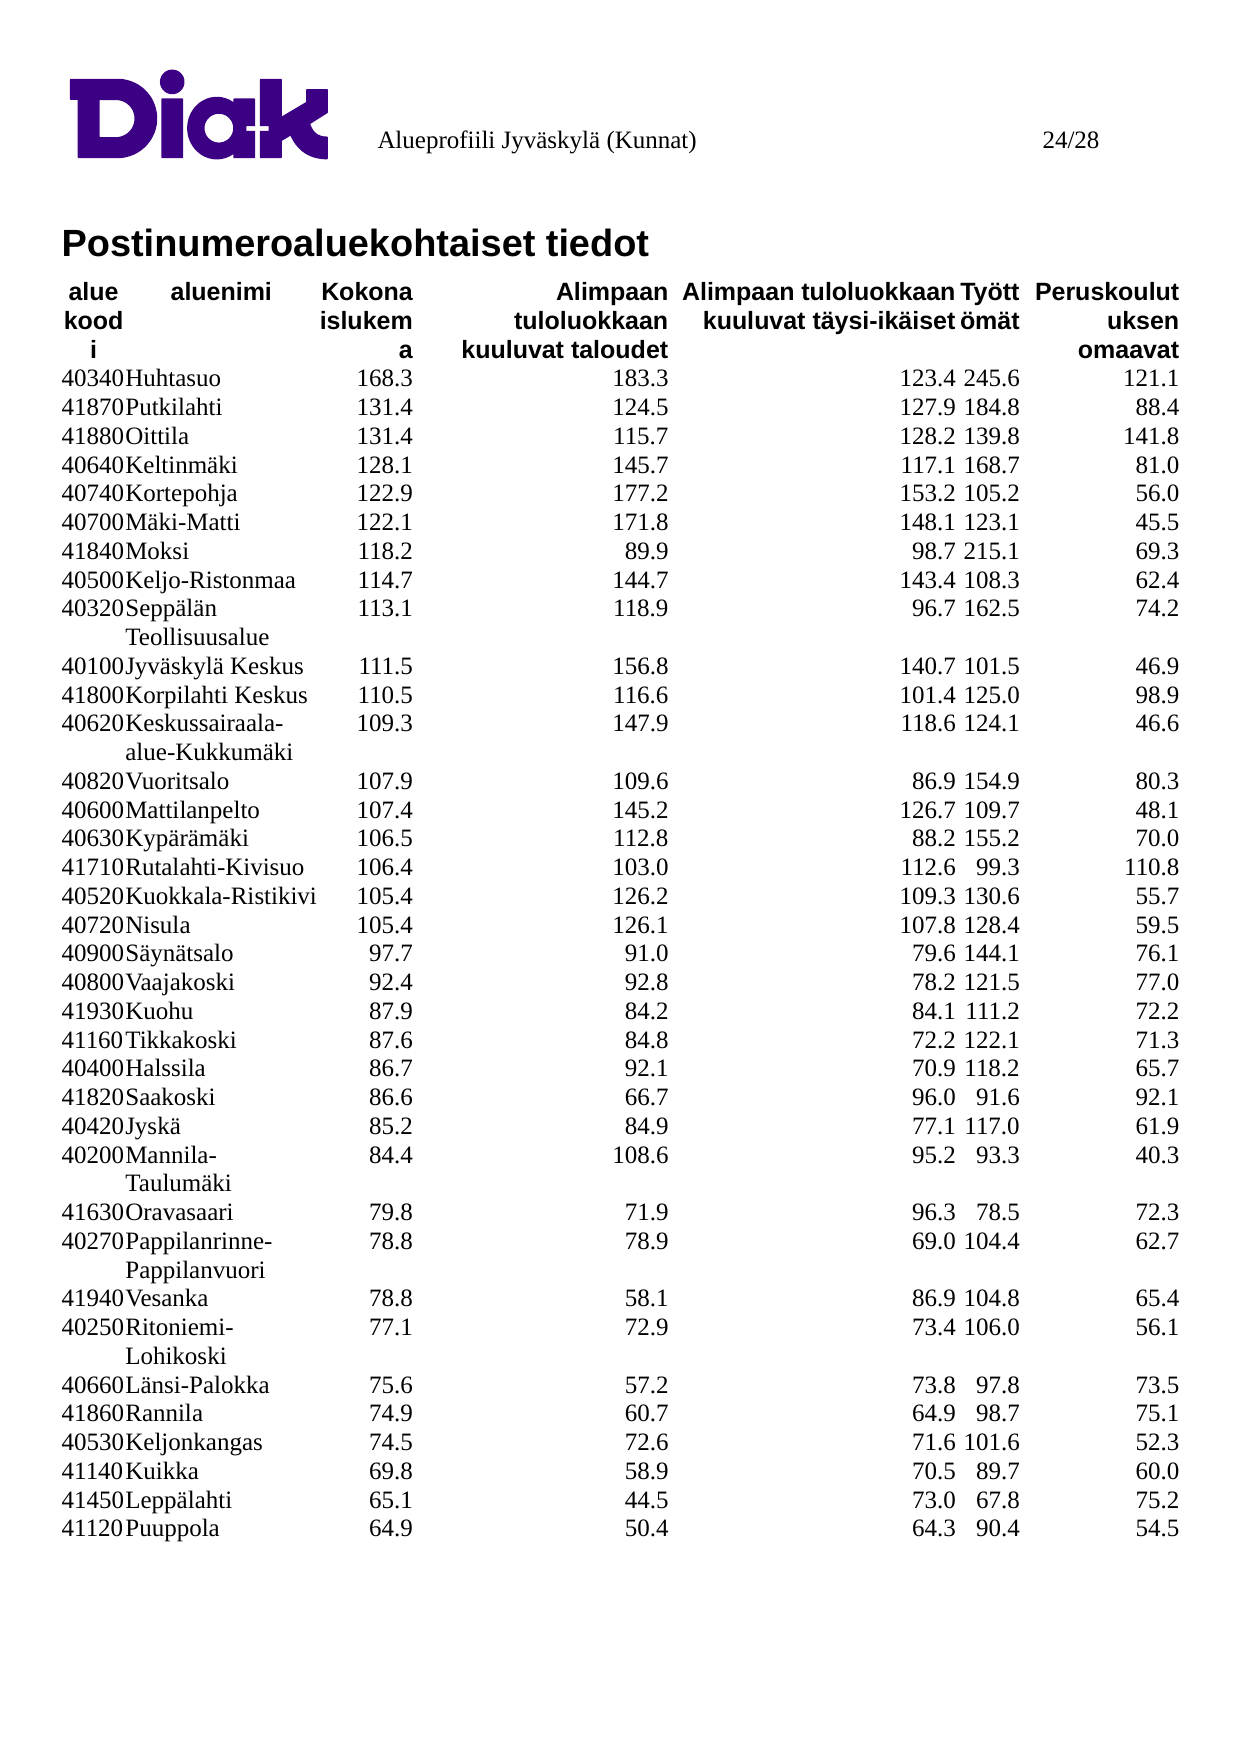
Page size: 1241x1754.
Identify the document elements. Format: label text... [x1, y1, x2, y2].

table_cell 40520 [61, 881, 125, 910]
table_cell 40200 [61, 1140, 125, 1197]
table_cell 112.8 [413, 824, 668, 852]
table_cell 117.1 [668, 450, 956, 478]
table_cell Moksi [125, 536, 317, 565]
table_cell 96.7 [668, 594, 956, 651]
table_cell 145.7 [413, 450, 668, 478]
table_cell 74.5 [317, 1427, 413, 1456]
table_cell 139.8 [956, 421, 1019, 450]
table_cell 125.0 [956, 680, 1019, 708]
table_cell 101.4 [668, 680, 956, 708]
table_cell 118.2 [317, 536, 413, 565]
table_cell 79.8 [317, 1197, 413, 1226]
table_cell 74.9 [317, 1399, 413, 1427]
table_cell 153.2 [668, 479, 956, 507]
table_cell 121.1 [1019, 364, 1179, 392]
table_cell 106.0 [956, 1312, 1019, 1370]
table_cell 40900 [61, 939, 125, 967]
table_cell Keljo-Ristonmaa [125, 565, 317, 593]
table_cell Jyväskylä Keskus [125, 651, 317, 680]
table_cell 123.1 [956, 507, 1019, 536]
table_cell 98.7 [668, 536, 956, 565]
table_cell 86.9 [668, 1284, 956, 1312]
table_cell 110.8 [1019, 852, 1179, 881]
table_cell 131.4 [317, 392, 413, 421]
table_cell 65.1 [317, 1485, 413, 1513]
table_cell 69.3 [1019, 536, 1179, 565]
table_cell 101.6 [956, 1427, 1019, 1456]
table_cell 40320 [61, 594, 125, 651]
table_cell 41840 [61, 536, 125, 565]
table_cell 40.3 [1019, 1140, 1179, 1197]
table_cell Mannila-Taulumäki [125, 1140, 317, 1197]
table_cell 118.6 [668, 709, 956, 766]
table_cell 41930 [61, 996, 125, 1025]
table_cell 88.2 [668, 824, 956, 852]
table_cell Halssila [125, 1054, 317, 1082]
table_cell 58.9 [413, 1456, 668, 1485]
table_cell 73.5 [1019, 1370, 1179, 1398]
table_cell 40530 [61, 1427, 125, 1456]
table_cell Mäki-Matti [125, 507, 317, 536]
table_cell 40660 [61, 1370, 125, 1398]
table_cell Säynätsalo [125, 939, 317, 967]
table_cell 78.2 [668, 967, 956, 996]
table_cell 70.0 [1019, 824, 1179, 852]
table_cell Länsi-Palokka [125, 1370, 317, 1398]
table_cell 59.5 [1019, 910, 1179, 938]
table_cell 73.4 [668, 1312, 956, 1370]
table_cell 184.8 [956, 392, 1019, 421]
table_cell Vesanka [125, 1284, 317, 1312]
table_cell Korpilahti Keskus [125, 680, 317, 708]
table_cell 41820 [61, 1082, 125, 1111]
table_cell 90.4 [956, 1514, 1019, 1542]
table_cell 144.1 [956, 939, 1019, 967]
table_cell 77.1 [317, 1312, 413, 1370]
table_cell 122.1 [317, 507, 413, 536]
table_cell 128.1 [317, 450, 413, 478]
table_cell 60.0 [1019, 1456, 1179, 1485]
table_cell 124.1 [956, 709, 1019, 766]
table_cell 45.5 [1019, 507, 1179, 536]
table_cell 40640 [61, 450, 125, 478]
table_cell 101.5 [956, 651, 1019, 680]
table_cell 44.5 [413, 1485, 668, 1513]
table_cell 109.6 [413, 766, 668, 795]
table_cell 69.0 [668, 1226, 956, 1283]
table_cell 75.6 [317, 1370, 413, 1398]
table_cell Keltinmäki [125, 450, 317, 478]
table_cell 131.4 [317, 421, 413, 450]
table_cell 92.1 [413, 1054, 668, 1082]
table_cell Nisula [125, 910, 317, 938]
table_cell Ritoniemi-Lohikoski [125, 1312, 317, 1370]
table_cell 78.8 [317, 1226, 413, 1283]
table_cell 50.4 [413, 1514, 668, 1542]
table_cell Jyskä [125, 1111, 317, 1140]
table_cell Seppälän Teollisuusalue [125, 594, 317, 651]
table_cell 48.1 [1019, 795, 1179, 823]
table_cell 65.7 [1019, 1054, 1179, 1082]
table_cell 122.9 [317, 479, 413, 507]
table_cell 107.4 [317, 795, 413, 823]
table_cell 40500 [61, 565, 125, 593]
table_cell 105.4 [317, 910, 413, 938]
table_cell 113.1 [317, 594, 413, 651]
table_cell 41940 [61, 1284, 125, 1312]
table_cell 73.0 [668, 1485, 956, 1513]
table_cell 56.0 [1019, 479, 1179, 507]
table_cell 72.2 [1019, 996, 1179, 1025]
table_cell Kypärämäki [125, 824, 317, 852]
table_cell 140.7 [668, 651, 956, 680]
table_cell 40340 [61, 364, 125, 392]
subtitle Postinumeroaluekohtaiset tiedot [61, 221, 1179, 265]
table_cell 85.2 [317, 1111, 413, 1140]
table_cell 171.8 [413, 507, 668, 536]
table_cell Saakoski [125, 1082, 317, 1111]
table_cell 93.3 [956, 1140, 1019, 1197]
table_cell 156.8 [413, 651, 668, 680]
table_cell 70.9 [668, 1054, 956, 1082]
table_cell 111.2 [956, 996, 1019, 1025]
table_cell 92.4 [317, 967, 413, 996]
table_cell 84.1 [668, 996, 956, 1025]
table_cell 77.0 [1019, 967, 1179, 996]
table_cell 115.7 [413, 421, 668, 450]
table_cell Huhtasuo [125, 364, 317, 392]
table_cell 104.8 [956, 1284, 1019, 1312]
table_cell Kuikka [125, 1456, 317, 1485]
table_cell 92.8 [413, 967, 668, 996]
table_cell 76.1 [1019, 939, 1179, 967]
table_cell 105.2 [956, 479, 1019, 507]
table_cell 61.9 [1019, 1111, 1179, 1140]
table_cell 99.3 [956, 852, 1019, 881]
table_cell 92.1 [1019, 1082, 1179, 1111]
table_cell 81.0 [1019, 450, 1179, 478]
table_cell 91.6 [956, 1082, 1019, 1111]
table_cell 41880 [61, 421, 125, 450]
table_cell 40400 [61, 1054, 125, 1082]
table_cell 41710 [61, 852, 125, 881]
table_cell Rutalahti-Kivisuo [125, 852, 317, 881]
table_cell 215.1 [956, 536, 1019, 565]
table_cell 103.0 [413, 852, 668, 881]
table_cell 65.4 [1019, 1284, 1179, 1312]
table_cell 84.2 [413, 996, 668, 1025]
table_cell 111.5 [317, 651, 413, 680]
table_cell 97.8 [956, 1370, 1019, 1398]
table_cell 118.9 [413, 594, 668, 651]
table_cell 40270 [61, 1226, 125, 1283]
table_header Kokonaislukema [317, 277, 413, 363]
table_cell Putkilahti [125, 392, 317, 421]
table_cell 41450 [61, 1485, 125, 1513]
table_cell 78.5 [956, 1197, 1019, 1226]
table_cell 118.2 [956, 1054, 1019, 1082]
table_cell 40600 [61, 795, 125, 823]
table_cell 106.5 [317, 824, 413, 852]
table_cell 128.2 [668, 421, 956, 450]
table_cell 148.1 [668, 507, 956, 536]
table_cell 121.5 [956, 967, 1019, 996]
table_cell 57.2 [413, 1370, 668, 1398]
table_cell 106.4 [317, 852, 413, 881]
table_cell 79.6 [668, 939, 956, 967]
table_cell Mattilanpelto [125, 795, 317, 823]
table_cell 62.7 [1019, 1226, 1179, 1283]
table_cell 112.6 [668, 852, 956, 881]
table_cell 88.4 [1019, 392, 1179, 421]
table_cell 123.4 [668, 364, 956, 392]
table_cell 87.6 [317, 1025, 413, 1053]
table_cell 40800 [61, 967, 125, 996]
table_cell 109.3 [668, 881, 956, 910]
table_cell 71.3 [1019, 1025, 1179, 1053]
table_cell 64.3 [668, 1514, 956, 1542]
table_cell 41160 [61, 1025, 125, 1053]
table_cell 64.9 [317, 1514, 413, 1542]
table_cell 86.7 [317, 1054, 413, 1082]
table_cell 128.4 [956, 910, 1019, 938]
table_cell 56.1 [1019, 1312, 1179, 1370]
table_cell 71.6 [668, 1427, 956, 1456]
table_cell 96.0 [668, 1082, 956, 1111]
table_cell 84.8 [413, 1025, 668, 1053]
table_cell 54.5 [1019, 1514, 1179, 1542]
table_cell 87.9 [317, 996, 413, 1025]
table_cell 41800 [61, 680, 125, 708]
table_cell 122.1 [956, 1025, 1019, 1053]
table_cell 245.6 [956, 364, 1019, 392]
table_cell Keskussairaala-alue-Kukkumäki [125, 709, 317, 766]
table_header Työttömät [956, 277, 1019, 363]
table_cell 126.1 [413, 910, 668, 938]
table_cell 97.7 [317, 939, 413, 967]
table_cell 98.7 [956, 1399, 1019, 1427]
table_cell 108.3 [956, 565, 1019, 593]
table_cell 162.5 [956, 594, 1019, 651]
table_cell 72.6 [413, 1427, 668, 1456]
table_header aluenimi [125, 277, 317, 363]
table_cell Pappilanrinne-Pappilanvuori [125, 1226, 317, 1283]
table_cell 168.3 [317, 364, 413, 392]
table_cell 60.7 [413, 1399, 668, 1427]
table_cell 73.8 [668, 1370, 956, 1398]
table_cell 41630 [61, 1197, 125, 1226]
table_cell 91.0 [413, 939, 668, 967]
table_cell 80.3 [1019, 766, 1179, 795]
table_cell 40100 [61, 651, 125, 680]
table_cell 78.8 [317, 1284, 413, 1312]
table_cell 75.1 [1019, 1399, 1179, 1427]
table_cell 69.8 [317, 1456, 413, 1485]
table_header Peruskoulutuksen omaavat [1019, 277, 1179, 363]
table_cell 110.5 [317, 680, 413, 708]
table_cell 41120 [61, 1514, 125, 1542]
table_cell 67.8 [956, 1485, 1019, 1513]
table_header Alimpaan tuloluokkaan kuuluvat täysi-ikäiset [668, 277, 956, 363]
table_cell Kuohu [125, 996, 317, 1025]
table_cell Vaajakoski [125, 967, 317, 996]
table_cell 105.4 [317, 881, 413, 910]
table_cell 72.9 [413, 1312, 668, 1370]
table_header Alimpaan tuloluokkaan kuuluvat taloudet [413, 277, 668, 363]
table_cell 72.2 [668, 1025, 956, 1053]
table_cell 52.3 [1019, 1427, 1179, 1456]
table_cell Leppälahti [125, 1485, 317, 1513]
table_cell 40250 [61, 1312, 125, 1370]
table_cell 84.9 [413, 1111, 668, 1140]
table_cell 40620 [61, 709, 125, 766]
table_cell 124.5 [413, 392, 668, 421]
table_cell 127.9 [668, 392, 956, 421]
table_cell 86.6 [317, 1082, 413, 1111]
table_cell 126.7 [668, 795, 956, 823]
table_cell 74.2 [1019, 594, 1179, 651]
table_cell 104.4 [956, 1226, 1019, 1283]
table_cell 40740 [61, 479, 125, 507]
table_cell Rannila [125, 1399, 317, 1427]
table_cell 154.9 [956, 766, 1019, 795]
table_cell 86.9 [668, 766, 956, 795]
table_cell 89.7 [956, 1456, 1019, 1485]
table_cell 41140 [61, 1456, 125, 1485]
table_cell 40820 [61, 766, 125, 795]
table_cell 71.9 [413, 1197, 668, 1226]
table_cell 41860 [61, 1399, 125, 1427]
table_cell 77.1 [668, 1111, 956, 1140]
table_cell 147.9 [413, 709, 668, 766]
table_cell Tikkakoski [125, 1025, 317, 1053]
table_cell 62.4 [1019, 565, 1179, 593]
table_cell 40420 [61, 1111, 125, 1140]
table_cell Vuoritsalo [125, 766, 317, 795]
table_cell 40630 [61, 824, 125, 852]
table_cell 109.7 [956, 795, 1019, 823]
table_cell 96.3 [668, 1197, 956, 1226]
table_cell 72.3 [1019, 1197, 1179, 1226]
table_cell 70.5 [668, 1456, 956, 1485]
table_cell 89.9 [413, 536, 668, 565]
table_cell 117.0 [956, 1111, 1019, 1140]
table_cell 168.7 [956, 450, 1019, 478]
table_cell 84.4 [317, 1140, 413, 1197]
table_cell 107.8 [668, 910, 956, 938]
table_cell 144.7 [413, 565, 668, 593]
table_cell 46.9 [1019, 651, 1179, 680]
table_cell 116.6 [413, 680, 668, 708]
table_cell 66.7 [413, 1082, 668, 1111]
table_cell Puuppola [125, 1514, 317, 1542]
table_cell 98.9 [1019, 680, 1179, 708]
table_cell 64.9 [668, 1399, 956, 1427]
table_cell Oravasaari [125, 1197, 317, 1226]
table_cell 58.1 [413, 1284, 668, 1312]
table_cell 78.9 [413, 1226, 668, 1283]
table_cell 145.2 [413, 795, 668, 823]
table_cell 183.3 [413, 364, 668, 392]
table_cell 75.2 [1019, 1485, 1179, 1513]
table_cell 143.4 [668, 565, 956, 593]
table_cell 107.9 [317, 766, 413, 795]
table_cell Kortepohja [125, 479, 317, 507]
table_cell 155.2 [956, 824, 1019, 852]
table_cell 141.8 [1019, 421, 1179, 450]
table_cell 41870 [61, 392, 125, 421]
table_cell Kuokkala-Ristikivi [125, 881, 317, 910]
table_cell 95.2 [668, 1140, 956, 1197]
table_cell 40700 [61, 507, 125, 536]
table_cell 109.3 [317, 709, 413, 766]
table_cell 126.2 [413, 881, 668, 910]
table_header aluekoodi [61, 277, 125, 363]
table_cell 108.6 [413, 1140, 668, 1197]
table_cell Oittila [125, 421, 317, 450]
table_cell Keljonkangas [125, 1427, 317, 1456]
table_cell 40720 [61, 910, 125, 938]
table_cell 114.7 [317, 565, 413, 593]
table_cell 177.2 [413, 479, 668, 507]
table_cell 46.6 [1019, 709, 1179, 766]
table_cell 55.7 [1019, 881, 1179, 910]
table_cell 130.6 [956, 881, 1019, 910]
